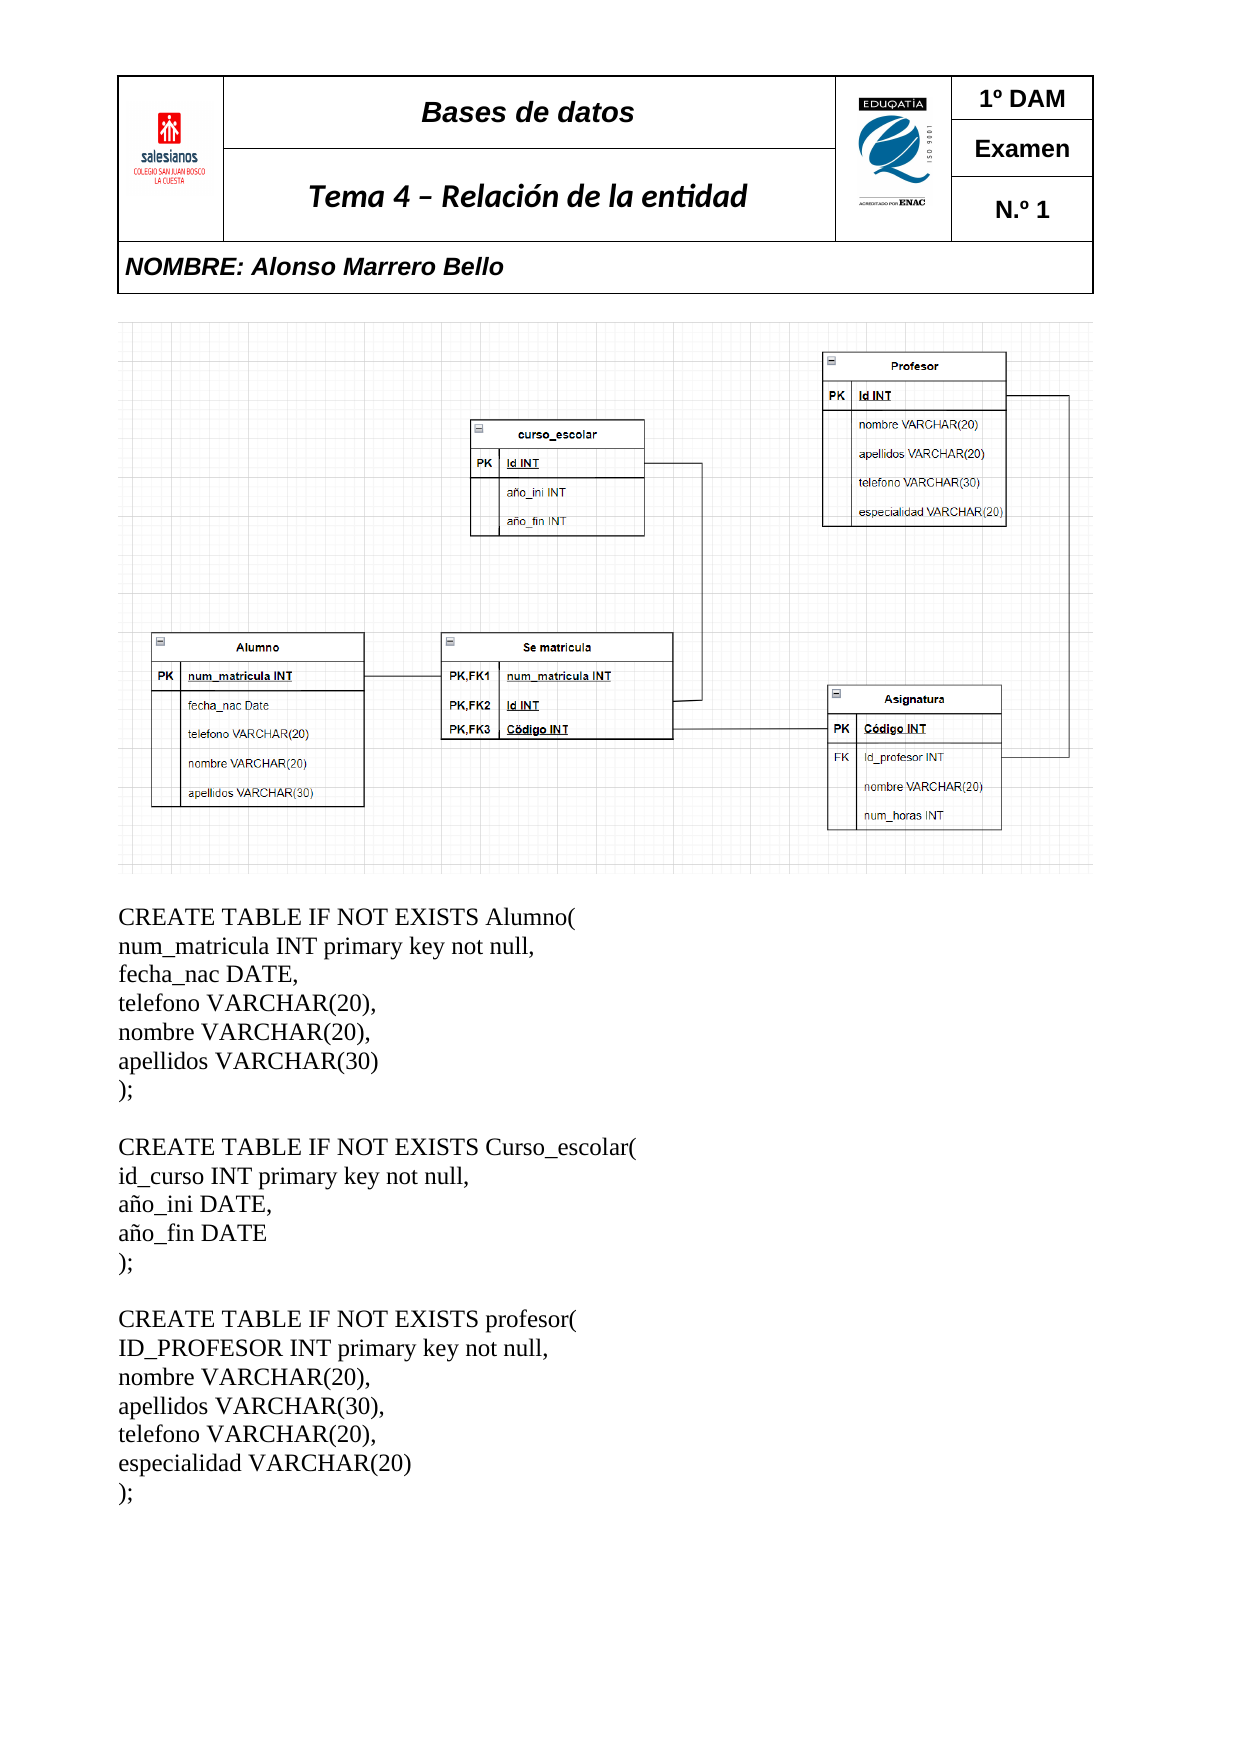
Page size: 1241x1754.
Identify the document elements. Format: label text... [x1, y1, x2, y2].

picture [126, 101, 215, 196]
picture [118, 322, 1093, 874]
picture [857, 97, 933, 206]
text CREATE TABLE IF NOT EXISTS Alumno( num_matricula INT primary key not null, fecha_nac DATE, telefono VARCHAR(20), nombre VARCHAR(20), apellidos VARCHAR(30) ); CREATE TABLE IF NOT EXISTS Curso_escolar( id_curso INT primary key not null, año_ini DATE, año_fin DATE ); CREATE TABLE IF NOT EXISTS profesor( ID_PROFESOR INT primary key not null, nombre VARCHAR(20), apellidos VARCHAR(30), telefono VARCHAR(20), especialidad VARCHAR(20) ); [118, 902, 1093, 1563]
